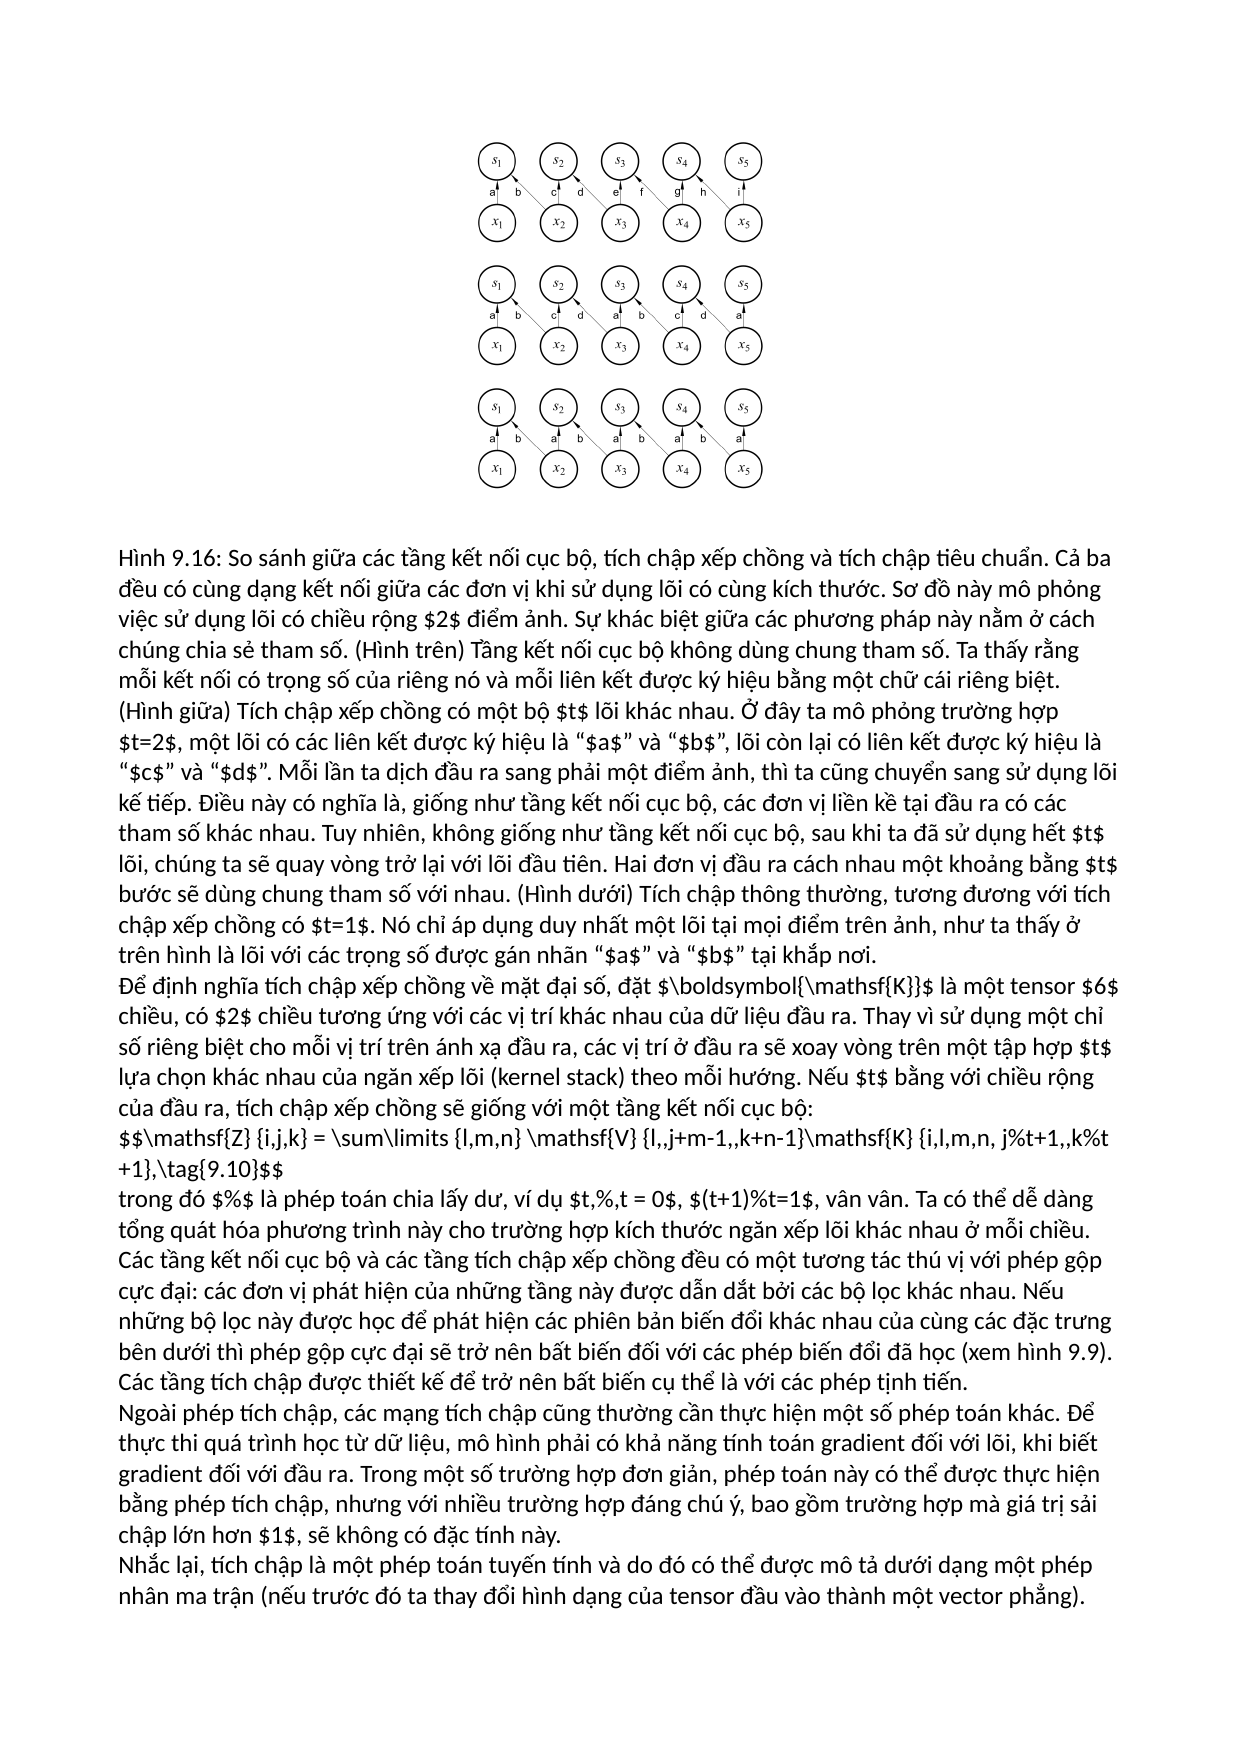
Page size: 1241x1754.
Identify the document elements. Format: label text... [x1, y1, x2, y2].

text Ngoài phép tích chập, các mạng tích chập cũng thường cần thực hiện một số phép toán khác. Để thực thi quá trình học từ dữ liệu, mô hình phải có khả năng tính toán gradient đối với lõi, khi biết gradient đối với đầu ra. Trong một số trường hợp đơn giản, phép toán này có thể được thực hiện bằng phép tích chập, nhưng với nhiều trường hợp đáng chú ý, bao gồm trường hợp mà giá trị sải chập lớn hơn $1$, sẽ không có đặc tính này. [118, 1397, 1122, 1550]
text trong đó $%$ là phép toán chia lấy dư, ví dụ $t,%,t = 0$, $(t+1)%t=1$, vân vân. Ta có thể dễ dàng tổng quát hóa phương trình này cho trường hợp kích thước ngăn xếp lõi khác nhau ở mỗi chiều. [118, 1183, 1122, 1244]
picture [127, 118, 1113, 512]
text Các tầng kết nối cục bộ và các tầng tích chập xếp chồng đều có một tương tác thú vị với phép gộp cực đại: các đơn vị phát hiện của những tầng này được dẫn dắt bởi các bộ lọc khác nhau. Nếu những bộ lọc này được học để phát hiện các phiên bản biến đổi khác nhau của cùng các đặc trưng bên dưới thì phép gộp cực đại sẽ trở nên bất biến đối với các phép biến đổi đã học (xem hình 9.9). Các tầng tích chập được thiết kế để trở nên bất biến cụ thể là với các phép tịnh tiến. [118, 1244, 1122, 1397]
text $$\mathsf{Z} {i,j,k} = \sum\limits {l,m,n} \mathsf{V} {l,,j+m-1,,k+n-1}\mathsf{K} {i,l,m,n, j%t+1,,k%t +1},\tag{9.10}$$ [118, 1122, 1122, 1183]
text Để định nghĩa tích chập xếp chồng về mặt đại số, đặt $\boldsymbol{\mathsf{K}}$ là một tensor $6$ chiều, có $2$ chiều tương ứng với các vị trí khác nhau của dữ liệu đầu ra. Thay vì sử dụng một chỉ số riêng biệt cho mỗi vị trí trên ánh xạ đầu ra, các vị trí ở đầu ra sẽ xoay vòng trên một tập hợp $t$ lựa chọn khác nhau của ngăn xếp lõi (kernel stack) theo mỗi hướng. Nếu $t$ bằng với chiều rộng của đầu ra, tích chập xếp chồng sẽ giống với một tầng kết nối cục bộ: [118, 970, 1122, 1122]
text Hình 9.16: So sánh giữa các tầng kết nối cục bộ, tích chập xếp chồng và tích chập tiêu chuẩn. Cả ba đều có cùng dạng kết nối giữa các đơn vị khi sử dụng lõi có cùng kích thước. Sơ đồ này mô phỏng việc sử dụng lõi có chiều rộng $2$ điểm ảnh. Sự khác biệt giữa các phương pháp này nằm ở cách chúng chia sẻ tham số. (Hình trên) Tầng kết nối cục bộ không dùng chung tham số. Ta thấy rằng mỗi kết nối có trọng số của riêng nó và mỗi liên kết được ký hiệu bằng một chữ cái riêng biệt. (Hình giữa) Tích chập xếp chồng có một bộ $t$ lõi khác nhau. Ở đây ta mô phỏng trường hợp $t=2$, một lõi có các liên kết được ký hiệu là “$a$” và “$b$”, lõi còn lại có liên kết được ký hiệu là “$c$” và “$d$”. Mỗi lần ta dịch đầu ra sang phải một điểm ảnh, thì ta cũng chuyển sang sử dụng lõi kế tiếp. Điều này có nghĩa là, giống như tầng kết nối cục bộ, các đơn vị liền kề tại đầu ra có các tham số khác nhau. Tuy nhiên, không giống như tầng kết nối cục bộ, sau khi ta đã sử dụng hết $t$ lõi, chúng ta sẽ quay vòng trở lại với lõi đầu tiên. Hai đơn vị đầu ra cách nhau một khoảng bằng $t$ bước sẽ dùng chung tham số với nhau. (Hình dưới) Tích chập thông thường, tương đương với tích chập xếp chồng có $t=1$. Nó chỉ áp dụng duy nhất một lõi tại mọi điểm trên ảnh, như ta thấy ở trên hình là lõi với các trọng số được gán nhãn “$a$” và “$b$” tại khắp nơi. [118, 542, 1122, 970]
text Nhắc lại, tích chập là một phép toán tuyến tính và do đó có thể được mô tả dưới dạng một phép nhân ma trận (nếu trước đó ta thay đổi hình dạng của tensor đầu vào thành một vector phẳng). [118, 1550, 1122, 1611]
